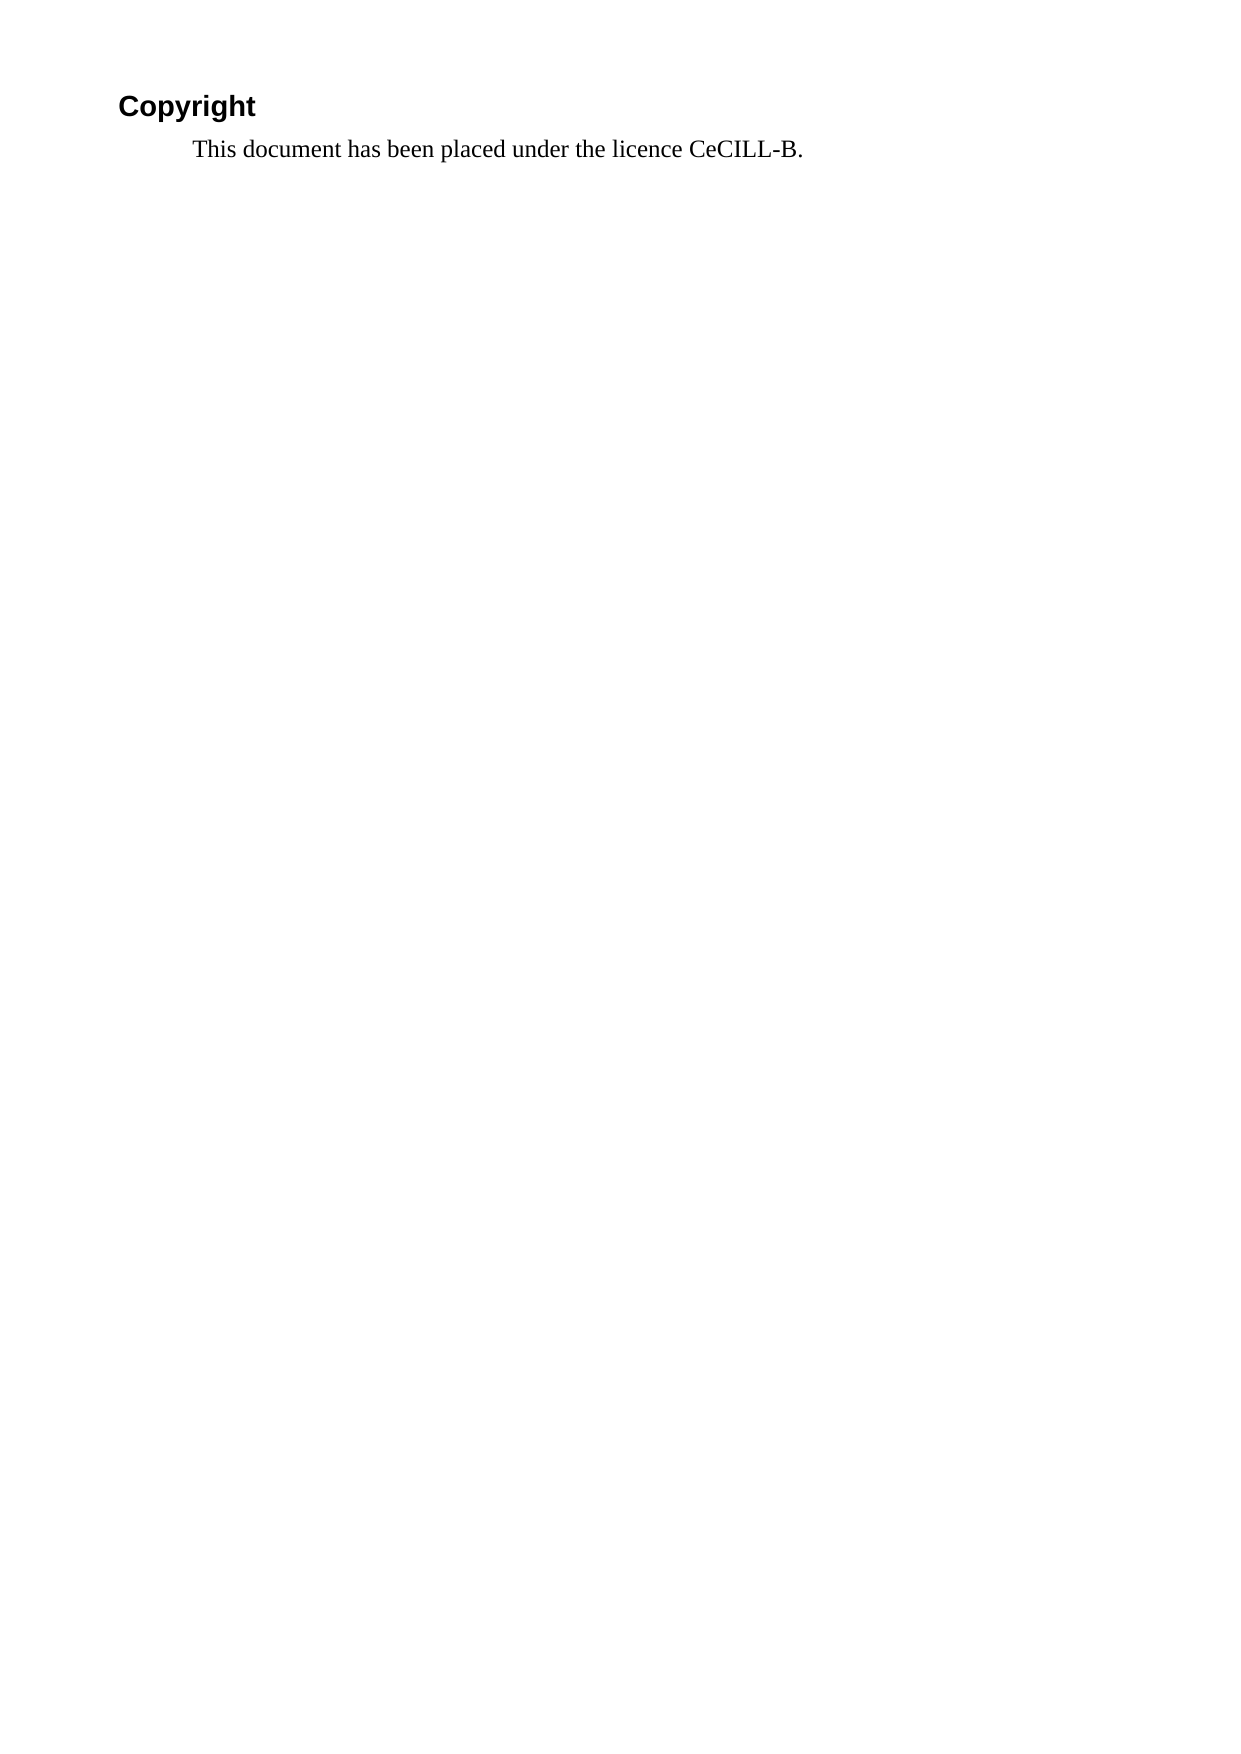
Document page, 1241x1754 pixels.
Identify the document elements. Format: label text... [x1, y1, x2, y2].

text This document has been placed under the licence CeCILL-B. [118, 134, 1122, 163]
subtitle Copyright [118, 88, 1122, 122]
